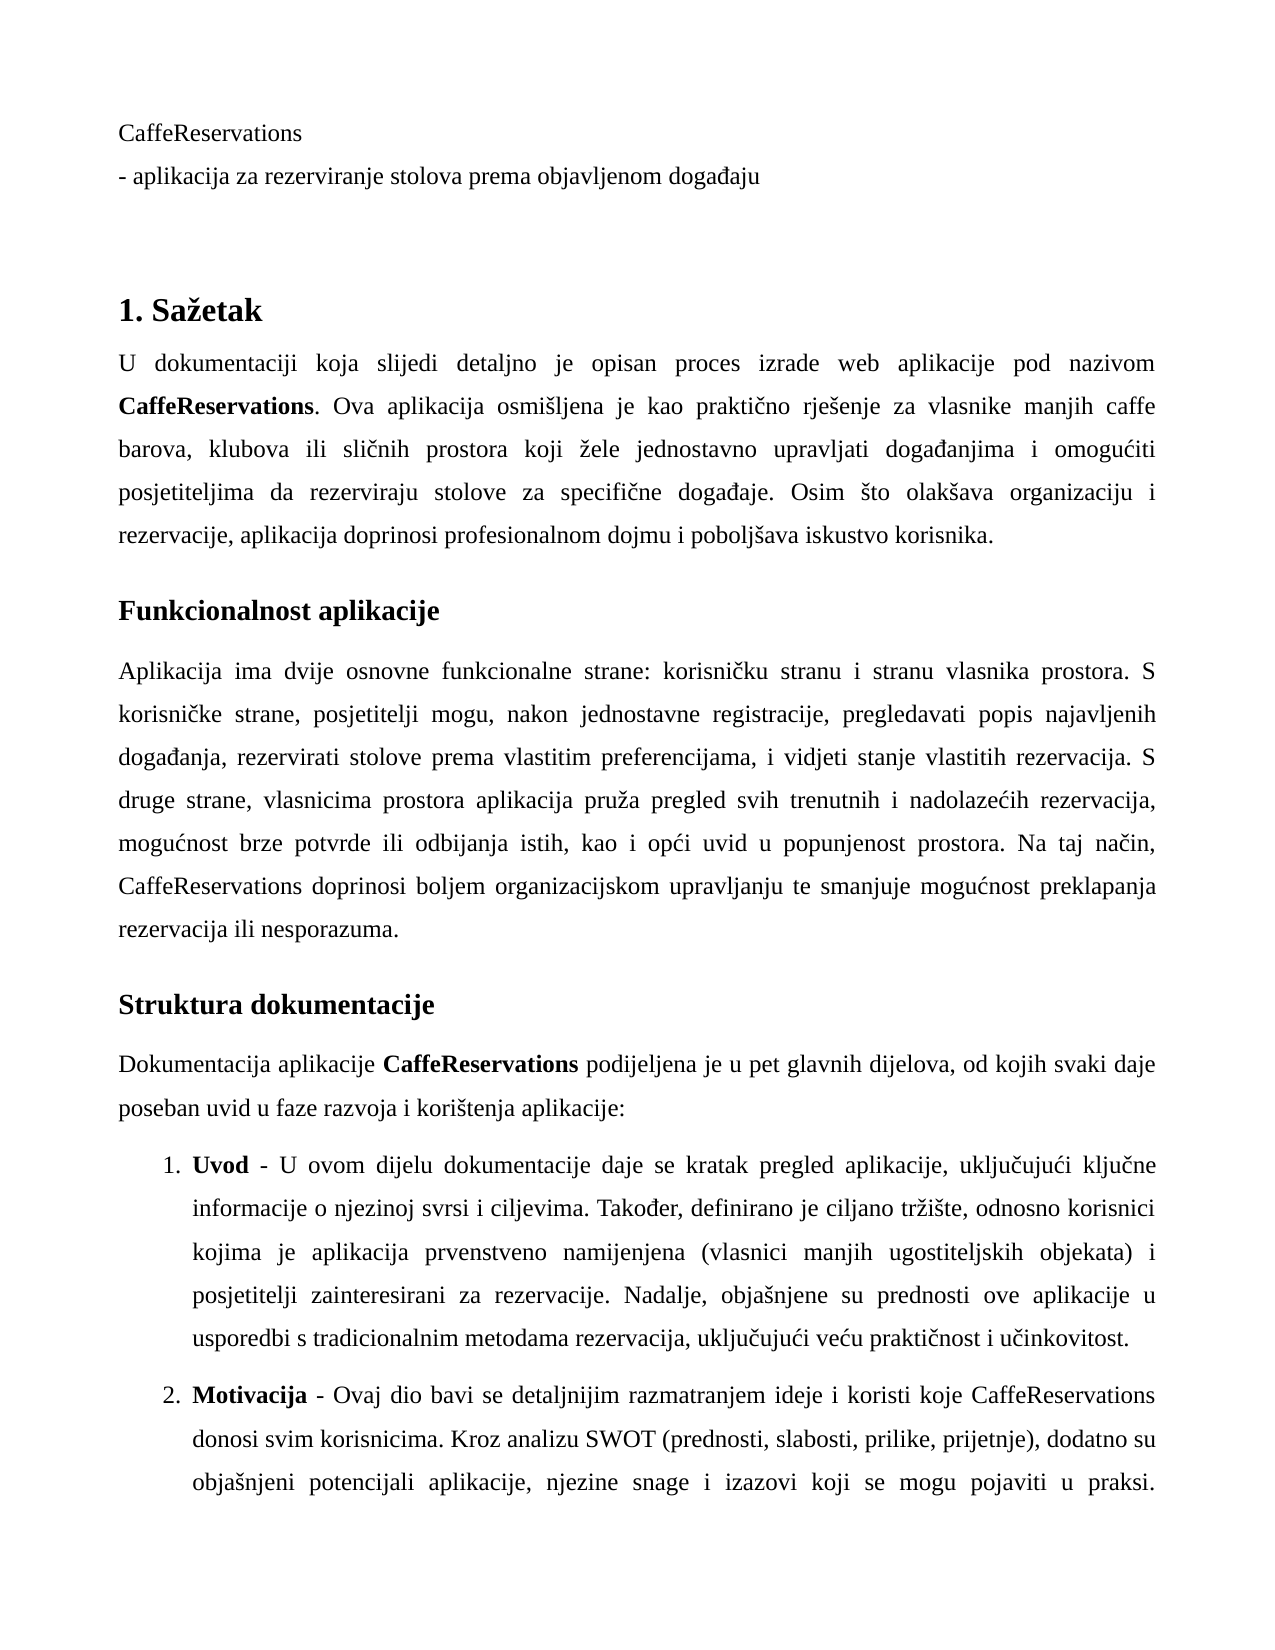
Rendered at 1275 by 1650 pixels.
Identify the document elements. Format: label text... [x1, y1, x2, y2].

text Aplikacija ima dvije osnovne funkcionalne strane: korisničku stranu i stranu vlasnika prostora. S korisničke strane, posjetitelji mogu, nakon jednostavne registracije, pregledavati popis najavljenih događanja, rezervirati stolove prema vlastitim preferencijama, i vidjeti stanje vlastitih rezervacija. S druge strane, vlasnicima prostora aplikacija pruža pregled svih trenutnih i nadolazećih rezervacija, mogućnost brze potvrde ili odbijanja istih, kao i opći uvid u popunjenost prostora. Na taj način, CaffeReservations doprinosi boljem organizacijskom upravljanju te smanjuje mogućnost preklapanja rezervacija ili nesporazuma. [118, 656, 1157, 943]
list Motivacija - Ovaj dio bavi se detaljnijim razmatranjem ideje i koristi koje CaffeReservations donosi svim korisnicima. Kroz analizu SWOT (prednosti, slabosti, prilike, prijetnje), dodatno su objašnjeni potencijali aplikacije, njezine snage i izazovi koji se mogu pojaviti u praksi. [162, 1381, 1157, 1496]
text 1. Sažetak [118, 291, 1157, 329]
text CaffeReservations [118, 118, 1157, 147]
subtitle Struktura dokumentacije [118, 987, 1157, 1020]
subtitle Funkcionalnost aplikacije [118, 593, 1157, 626]
list Uvod - U ovom dijelu dokumentacije daje se kratak pregled aplikacije, uključujući ključne informacije o njezinoj svrsi i ciljevima. Također, definirano je ciljano tržište, odnosno korisnici kojima je aplikacija prvenstveno namijenjena (vlasnici manjih ugostiteljskih objekata) i posjetitelji zainteresirani za rezervacije. Nadalje, objašnjene su prednosti ove aplikacije u usporedbi s tradicionalnim metodama rezervacija, uključujući veću praktičnost i učinkovitost. [162, 1150, 1157, 1352]
text Dokumentacija aplikacije CaffeReservations podijeljena je u pet glavnih dijelova, od kojih svaki daje poseban uvid u faze razvoja i korištenja aplikacije: [118, 1049, 1157, 1121]
text U dokumentaciji koja slijedi detaljno je opisan proces izrade web aplikacije pod nazivom CaffeReservations. Ova aplikacija osmišljena je kao praktično rješenje za vlasnike manjih caffe barova, klubova ili sličnih prostora koji žele jednostavno upravljati događanjima i omogućiti posjetiteljima da rezerviraju stolove za specifične događaje. Osim što olakšava organizaciju i rezervacije, aplikacija doprinosi profesionalnom dojmu i poboljšava iskustvo korisnika. [118, 348, 1157, 549]
text - aplikacija za rezerviranje stolova prema objavljenom događaju [118, 161, 1157, 190]
